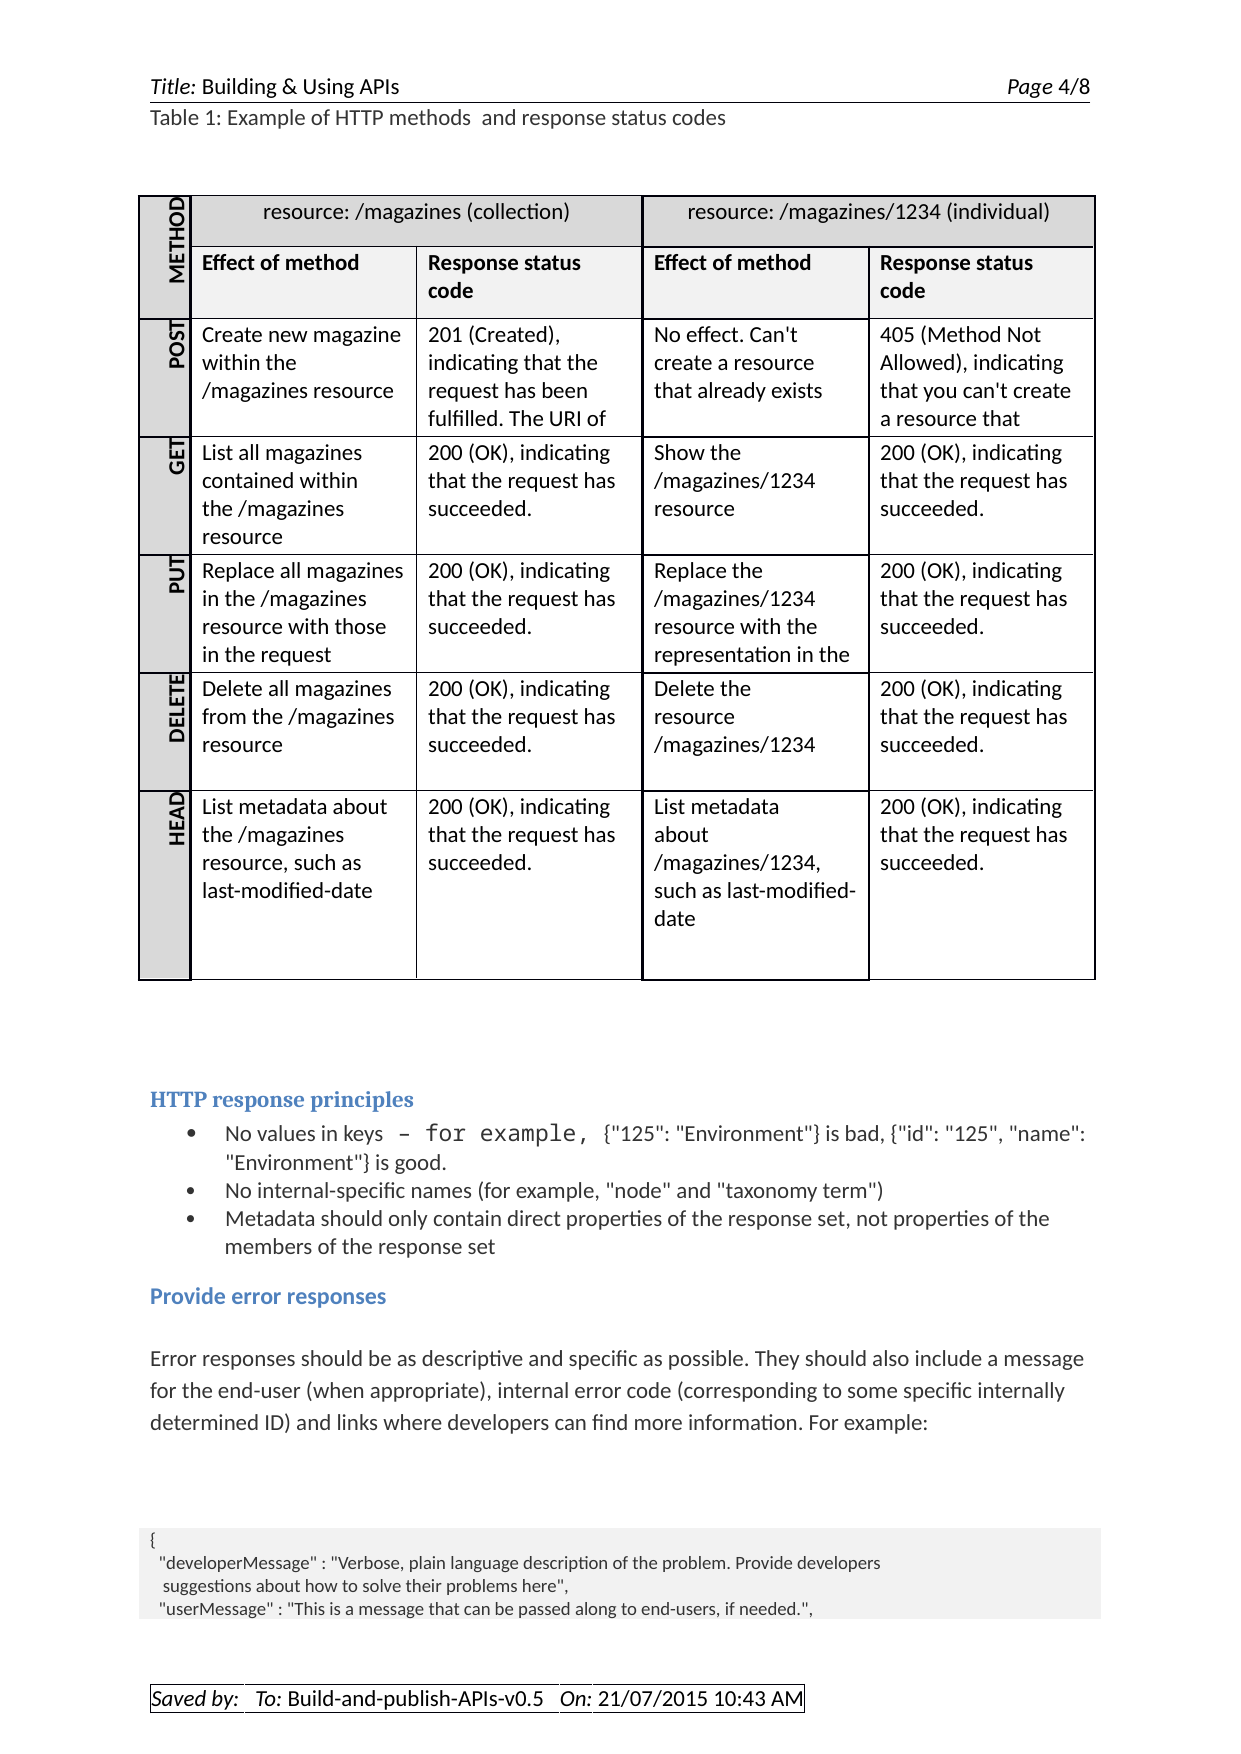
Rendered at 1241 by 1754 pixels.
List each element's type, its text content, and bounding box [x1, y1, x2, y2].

subtitle HTTP response principles [150, 1087, 1090, 1113]
text Table 1: Example of HTTP methods and response status codes [150, 103, 1090, 132]
table_header resource: /magazines/1234 (individual) [644, 197, 1094, 246]
table_cell 200 (OK), indicating that the request has succeeded. [870, 436, 1094, 554]
table_cell Replace all magazines in the /magazines resource with those in the request [192, 555, 416, 672]
table_cell DELETE [140, 674, 189, 790]
table_cell HEAD [140, 792, 189, 978]
table_cell Create new magazine within the /magazines resource [192, 319, 416, 436]
table_cell 200 (OK), indicating that the request has succeeded. [417, 791, 641, 978]
table_cell PUT [140, 556, 189, 672]
table_cell 200 (OK), indicating that the request has succeeded. [870, 554, 1094, 672]
text Error responses should be as descriptive and specific as possible. They should also include a message for the end-user (when appropriate), internal error code (corresponding to some specific internally determined ID) and links where developers can find more information. For example: [150, 1344, 1090, 1436]
list No internal-specific names (for example, "node" and "taxonomy term") [187, 1176, 1090, 1204]
table_cell No effect. Can't create a resource that already exists [644, 320, 868, 436]
table_cell 200 (OK), indicating that the request has succeeded. [417, 673, 641, 790]
table_cell List metadata about the /magazines resource, such as last-modified-date [192, 791, 416, 978]
table_cell Delete the resource /magazines/1234 [644, 674, 868, 790]
table_cell List all magazines contained within the /magazines resource [192, 437, 416, 554]
table_cell Effect of method [644, 248, 868, 318]
table_cell GET [140, 438, 189, 554]
table_cell Replace the /magazines/1234 resource with the representation in the request [644, 556, 868, 672]
table_cell 200 (OK), indicating that the request has succeeded. [870, 672, 1094, 790]
table_cell 201 (Created), indicating that the request has been fulfilled. The URI of the new resource is provided in the response [417, 319, 641, 436]
subtitle Provide error responses [150, 1281, 1090, 1310]
table_cell Delete all magazines from the /magazines resource [192, 673, 416, 790]
list Metadata should only contain direct properties of the response set, not properties of the members of the response set [187, 1204, 1090, 1260]
table_cell 200 (OK), indicating that the request has succeeded. [417, 555, 641, 672]
table_cell Response status code [870, 246, 1094, 318]
table_cell 405 (Method Not Allowed), indicating that you can't create a resource that already exists [870, 318, 1094, 436]
table_cell 200 (OK), indicating that the request has succeeded. [417, 437, 641, 554]
table_cell List metadata about /magazines/1234, such as last-modified-date [644, 792, 868, 978]
table_cell 200 (OK), indicating that the request has succeeded. [870, 790, 1094, 978]
table_cell POST [140, 320, 189, 436]
table_cell Response status code [417, 247, 641, 318]
list No values in keys – for example, {"125": "Environment"} is bad, {"id": "125", "name": "Environment"} is good. [187, 1117, 1090, 1176]
table_cell Show the /magazines/1234 resource [644, 438, 868, 554]
table_header resource: /magazines (collection) [192, 196, 641, 246]
table_header METHOD [140, 197, 189, 318]
table_header { "developerMessage" : "Verbose, plain language description of the problem. Provide developers suggestions about how to solve their problems here", "userMessage" : "This is a message that can be passed along to end-users, if needed.", [139, 1528, 1101, 1619]
table_cell Effect of method [192, 247, 416, 318]
